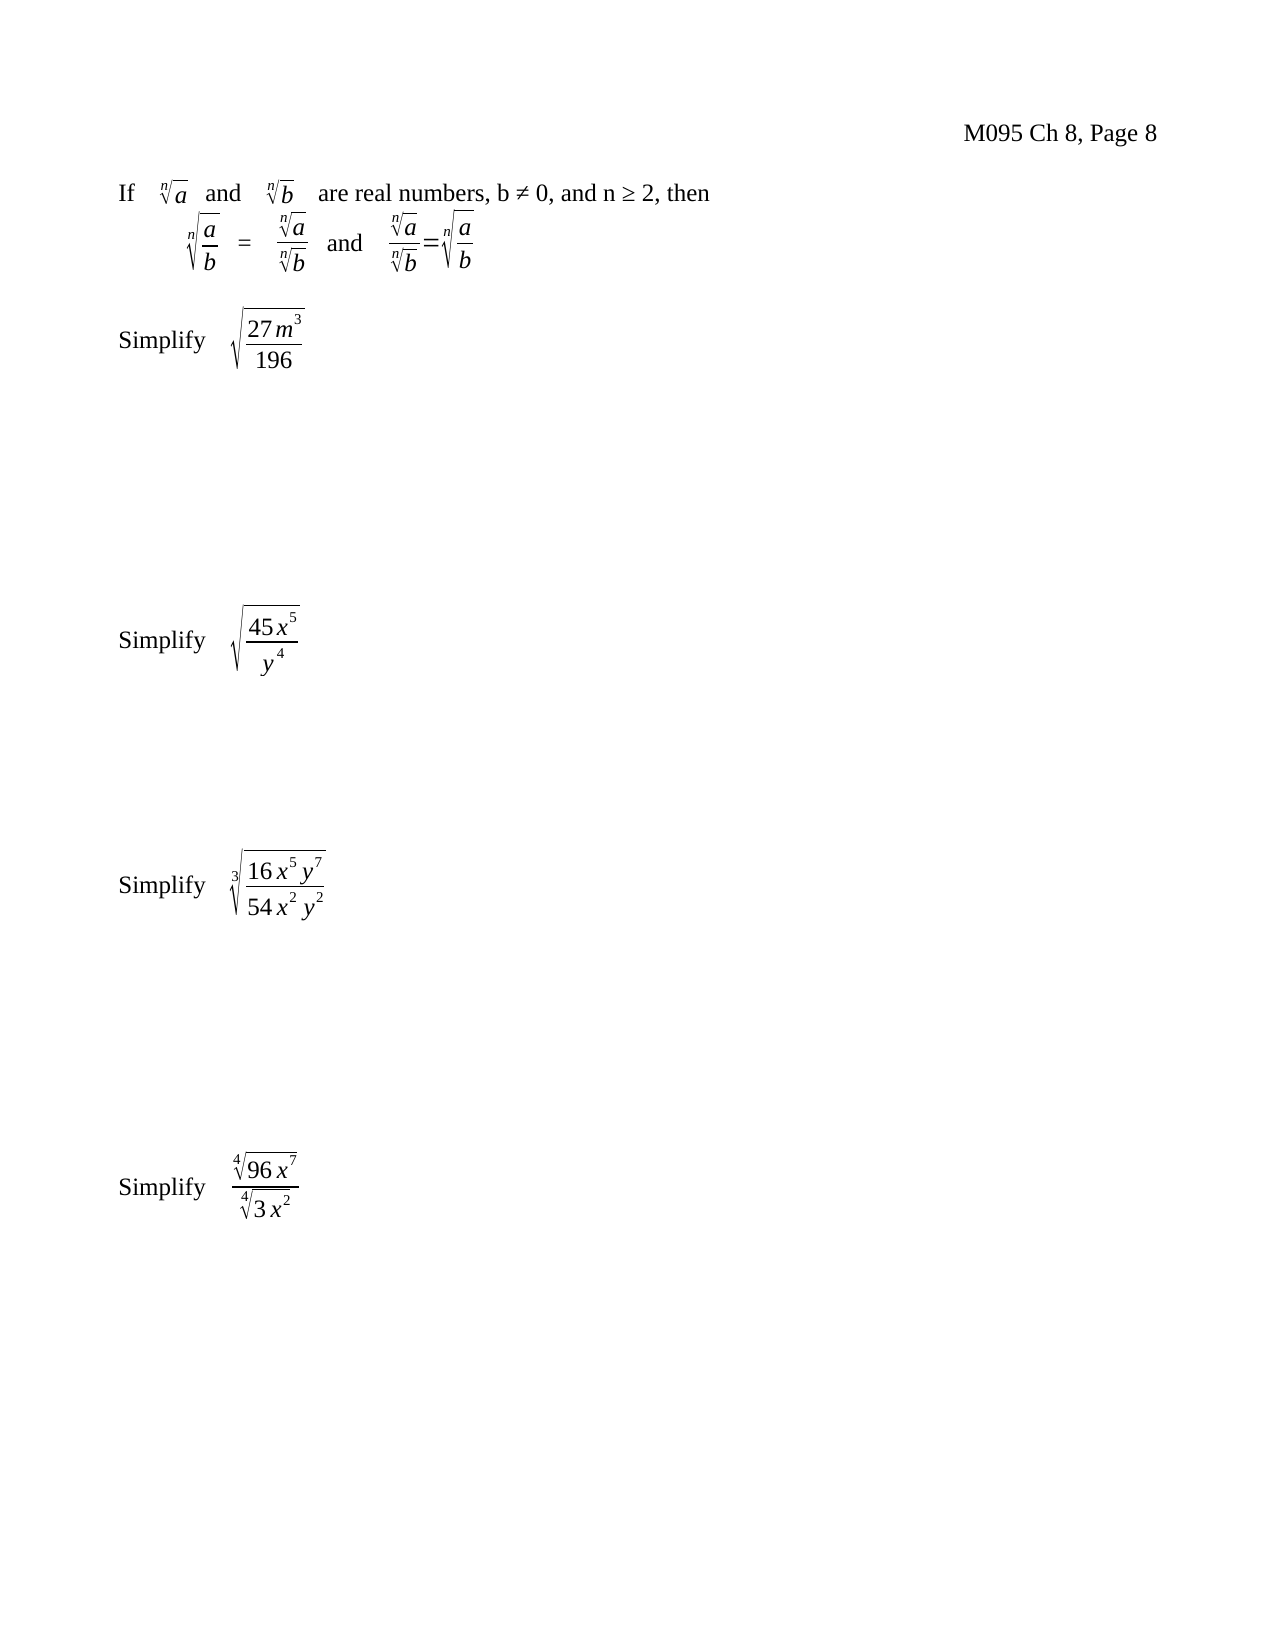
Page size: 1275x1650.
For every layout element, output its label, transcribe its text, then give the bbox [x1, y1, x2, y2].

text Simplify [118, 1150, 1157, 1222]
text Simplify [118, 848, 1157, 920]
text Simplify [118, 306, 1157, 374]
text If and are real numbers, b ≠ 0, and n ≥ 2, then [118, 176, 1157, 209]
text = and [118, 209, 1157, 277]
text Simplify [118, 604, 1157, 676]
